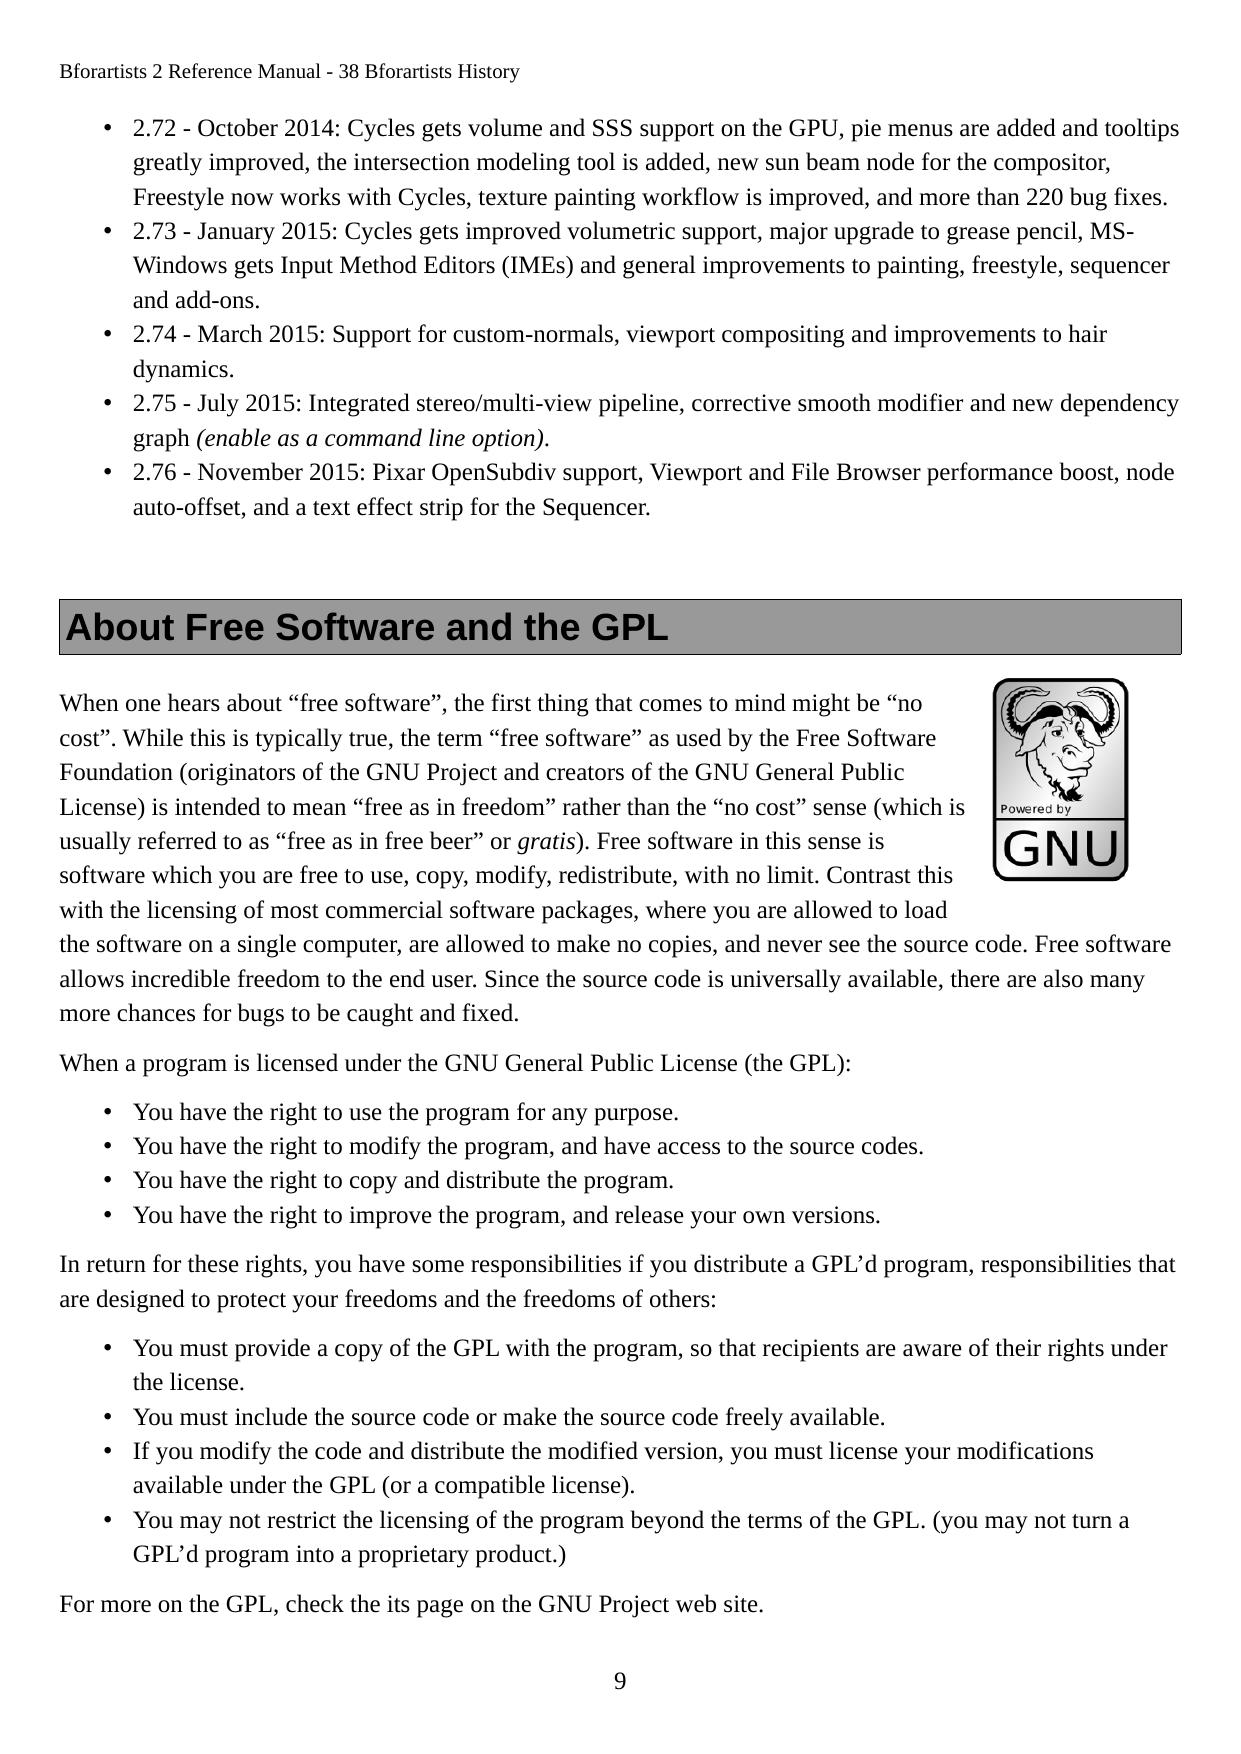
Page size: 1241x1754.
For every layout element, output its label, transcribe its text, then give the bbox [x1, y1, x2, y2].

list You have the right to improve the program, and release your own versions. [103, 1200, 1181, 1229]
list You must include the source code or make the source code freely available. [103, 1402, 1181, 1430]
list You have the right to copy and distribute the program. [103, 1166, 1181, 1194]
picture [984, 671, 1135, 887]
text For more on the GPL, check the its page on the GNU Project web site. [59, 1589, 1181, 1617]
list You have the right to use the program for any purpose. [103, 1097, 1181, 1125]
list 2.76 - November 2015: Pixar OpenSubdiv support, Viewport and File Browser performance boost, node auto-offset, and a text effect strip for the Sequencer. [103, 457, 1181, 521]
text When a program is licensed under the GNU General Public License (the GPL): [59, 1048, 1181, 1076]
table_header About Free Software and the GPL [60, 600, 1181, 654]
list You must provide a copy of the GPL with the program, so that recipients are aware of their rights under the license. [103, 1333, 1181, 1396]
list 2.75 - July 2015: Integrated stereo/multi-view pipeline, corrective smooth modifier and new dependency graph (enable as a command line option). [103, 388, 1181, 452]
list 2.72 - October 2014: Cycles gets volume and SSS support on the GPU, pie menus are added and tooltips greatly improved, the intersection modeling tool is added, new sun beam node for the compositor, Freestyle now works with Cycles, texture painting workflow is improved, and more than 220 bug fixes. [103, 113, 1181, 210]
list 2.73 - January 2015: Cycles gets improved volumetric support, major upgrade to grease pencil, MS-Windows gets Input Method Editors (IMEs) and general improvements to painting, freestyle, sequencer and add-ons. [103, 216, 1181, 314]
list You have the right to modify the program, and have access to the source codes. [103, 1131, 1181, 1160]
list You may not restrict the licensing of the program beyond the terms of the GPL. (you may not turn a GPL’d program into a proprietary product.) [103, 1505, 1181, 1568]
text When one hears about “free software”, the first thing that comes to mind might be “no cost”. While this is typically true, the term “free software” as used by the Free Software Foundation (originators of the GNU Project and creators of the GNU General Public License) is intended to mean “free as in freedom” rather than the “no cost” sense (which is usually referred to as “free as in free beer” or gratis). Free software in this sense is software which you are free to use, copy, modify, redistribute, with no limit. Contrast this with the licensing of most commercial software packages, where you are allowed to load the software on a single computer, are allowed to make no copies, and never see the source code. Free software allows incredible freedom to the end user. Since the source code is universally available, there are also many more chances for bugs to be caught and fixed. [59, 688, 1181, 1027]
list 2.74 - March 2015: Support for custom-normals, viewport compositing and improvements to hair dynamics. [103, 319, 1181, 383]
list If you modify the code and distribute the modified version, you must license your modifications available under the GPL (or a compatible license). [103, 1436, 1181, 1499]
text In return for these rights, you have some responsibilities if you distribute a GPL’d program, responsibilities that are designed to protect your freedoms and the freedoms of others: [59, 1249, 1181, 1312]
